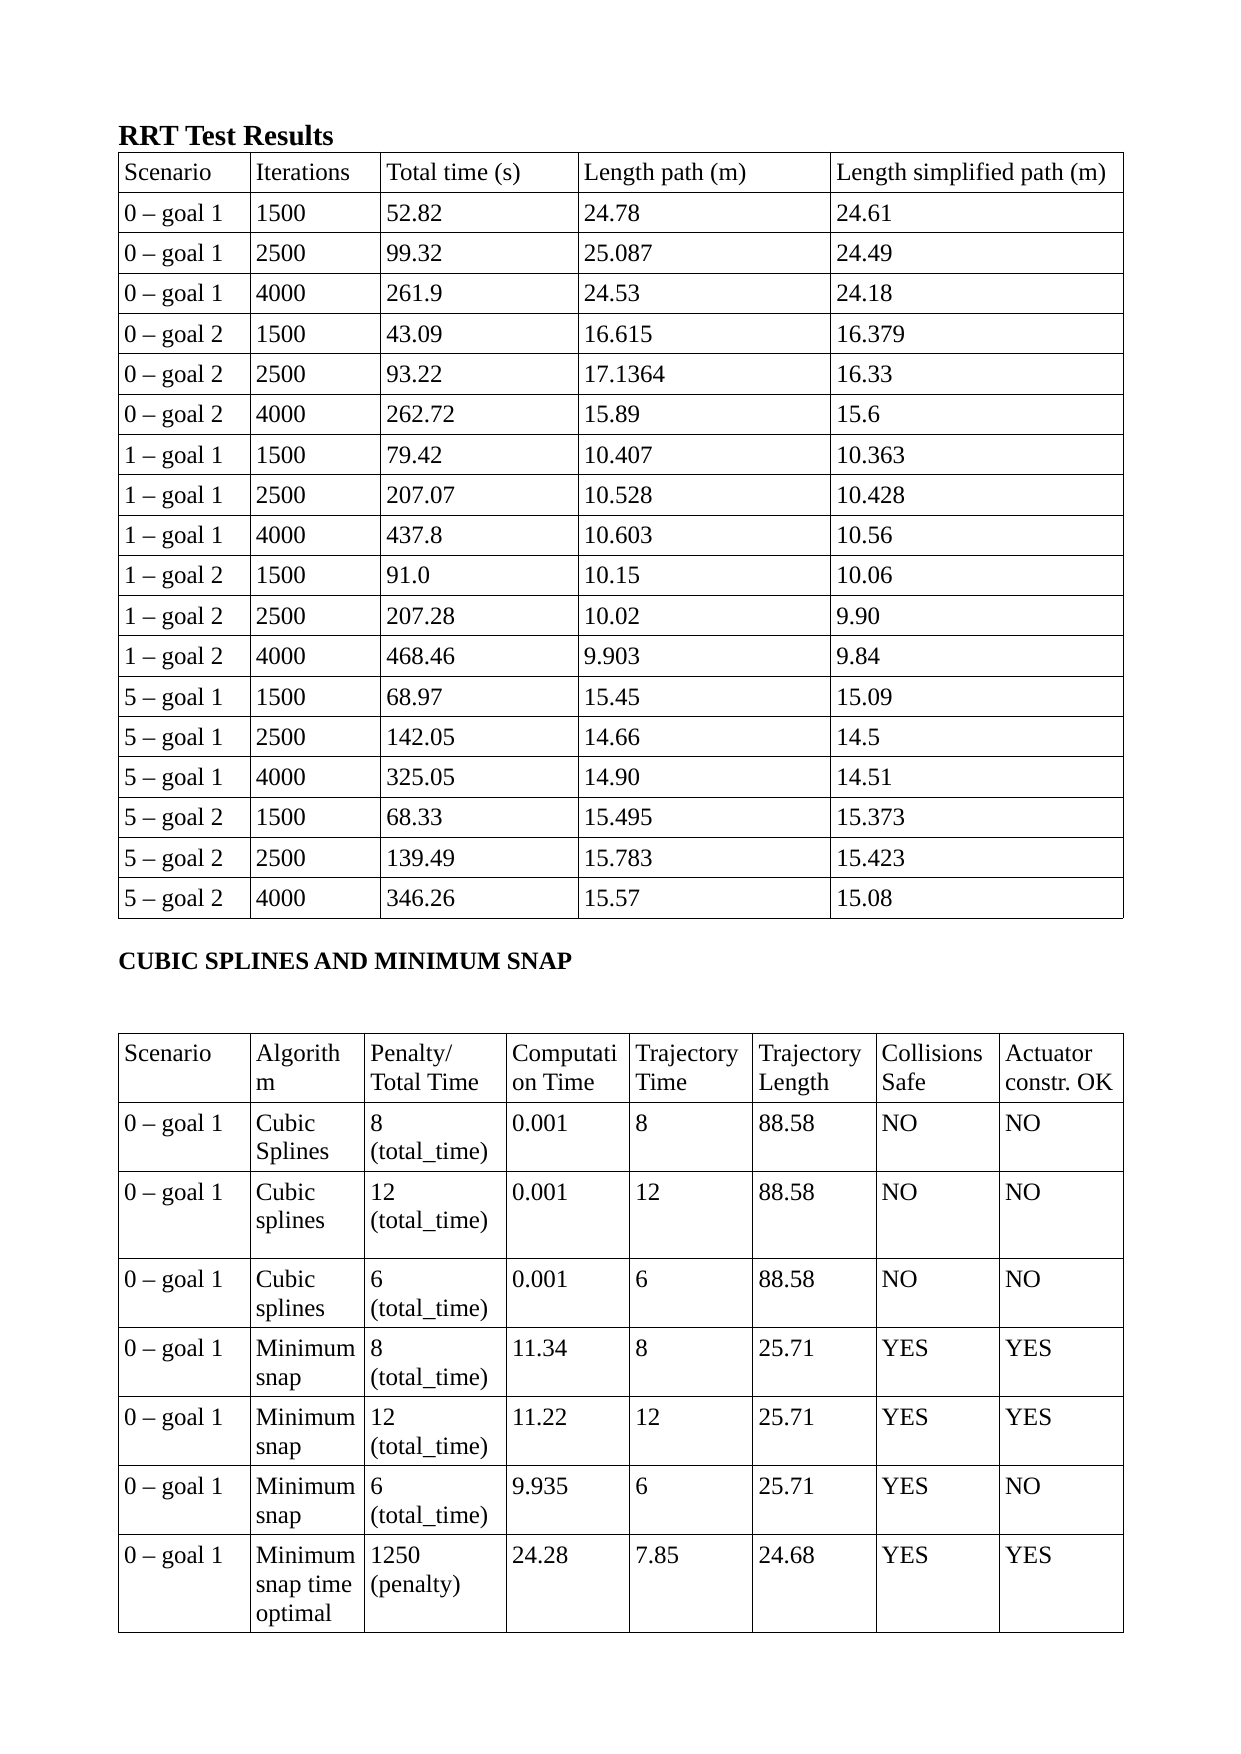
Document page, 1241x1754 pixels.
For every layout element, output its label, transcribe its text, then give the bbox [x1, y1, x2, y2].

table_cell 24.28 [507, 1535, 629, 1632]
table_cell 14.90 [579, 757, 830, 797]
table_cell 0 – goal 2 [119, 314, 250, 353]
table_header Trajectory Length [753, 1034, 876, 1102]
table_cell 10.428 [831, 475, 1123, 514]
table_cell 261.9 [381, 274, 578, 313]
table_cell 24.53 [579, 274, 830, 313]
table_cell 139.49 [381, 838, 578, 877]
table_cell 79.42 [381, 435, 578, 474]
table_cell 10.02 [579, 596, 830, 635]
table_cell 12 (total_time) [365, 1172, 506, 1258]
table_cell 1 – goal 1 [119, 516, 250, 555]
table_cell 14.5 [831, 717, 1123, 756]
table_cell 2500 [251, 838, 380, 877]
table_cell 8 [630, 1103, 752, 1171]
table_cell 0.001 [507, 1172, 629, 1258]
table_cell 1500 [251, 677, 380, 716]
table_cell 1 – goal 2 [119, 556, 250, 595]
table_cell 2500 [251, 475, 380, 514]
table_cell 15.45 [579, 677, 830, 716]
table_cell 25.71 [753, 1328, 876, 1396]
text RRT Test Results [118, 118, 1122, 152]
table_cell 0 – goal 1 [119, 1535, 250, 1632]
table_cell Cubic splines [251, 1259, 364, 1327]
table_cell 16.615 [579, 314, 830, 353]
table_cell 52.82 [381, 193, 578, 232]
table_cell 4000 [251, 516, 380, 555]
table_cell 1500 [251, 435, 380, 474]
table_cell 0 – goal 1 [119, 274, 250, 313]
table_cell 6 [630, 1259, 752, 1327]
table_cell 0 – goal 1 [119, 1466, 250, 1534]
table_cell 16.379 [831, 314, 1123, 353]
table_cell 9.935 [507, 1466, 629, 1534]
table_cell 10.56 [831, 516, 1123, 555]
table_header Length path (m) [579, 153, 830, 192]
table_cell 6 [630, 1466, 752, 1534]
table_cell NO [877, 1103, 999, 1171]
text CUBIC SPLINES AND MINIMUM SNAP [118, 946, 1122, 975]
table_cell 207.07 [381, 475, 578, 514]
table_header Total time (s) [381, 153, 578, 192]
table_cell NO [1000, 1172, 1123, 1258]
table_cell 93.22 [381, 354, 578, 393]
table_cell NO [877, 1259, 999, 1327]
table_cell 4000 [251, 636, 380, 676]
table_cell 4000 [251, 757, 380, 797]
table_cell 5 – goal 1 [119, 757, 250, 797]
table_cell NO [1000, 1466, 1123, 1534]
table_cell 2500 [251, 717, 380, 756]
table_cell 7.85 [630, 1535, 752, 1632]
table_cell 346.26 [381, 878, 578, 918]
table_header Penalty/Total Time [365, 1034, 506, 1102]
table_cell 91.0 [381, 556, 578, 595]
table_header Collisions Safe [877, 1034, 999, 1102]
table_cell YES [877, 1466, 999, 1534]
table_header Scenario [119, 153, 250, 192]
table_header Length simplified path (m) [831, 153, 1123, 192]
table_cell YES [1000, 1328, 1123, 1396]
table_cell 5 – goal 1 [119, 677, 250, 716]
table_cell 15.09 [831, 677, 1123, 716]
table_cell 325.05 [381, 757, 578, 797]
table_cell 16.33 [831, 354, 1123, 393]
table_cell 5 – goal 1 [119, 717, 250, 756]
table_cell 10.603 [579, 516, 830, 555]
table_cell 437.8 [381, 516, 578, 555]
table_cell NO [1000, 1259, 1123, 1327]
table_cell 15.89 [579, 395, 830, 434]
table_cell 5 – goal 2 [119, 878, 250, 918]
table_cell YES [1000, 1535, 1123, 1632]
table_cell 2500 [251, 354, 380, 393]
table_cell 24.68 [753, 1535, 876, 1632]
table_cell 142.05 [381, 717, 578, 756]
table_cell 6 (total_time) [365, 1259, 506, 1327]
table_header Scenario [119, 1034, 250, 1102]
table_cell 1500 [251, 798, 380, 837]
table_header Iterations [251, 153, 380, 192]
table_cell 0 – goal 1 [119, 193, 250, 232]
table_cell YES [1000, 1397, 1123, 1465]
table_cell 1 – goal 2 [119, 596, 250, 635]
table_cell 15.423 [831, 838, 1123, 877]
table_cell 0 – goal 1 [119, 1328, 250, 1396]
table_cell 4000 [251, 274, 380, 313]
table_cell 1 – goal 2 [119, 636, 250, 676]
table_cell 5 – goal 2 [119, 798, 250, 837]
table_cell NO [877, 1172, 999, 1258]
table_cell 2500 [251, 596, 380, 635]
table_cell 10.363 [831, 435, 1123, 474]
table_cell Minimum snap time optimal [251, 1535, 364, 1632]
table_cell 1 – goal 1 [119, 435, 250, 474]
table_cell 10.15 [579, 556, 830, 595]
table_cell 88.58 [753, 1172, 876, 1258]
table_cell 14.51 [831, 757, 1123, 797]
table_cell 0 – goal 2 [119, 395, 250, 434]
table_cell 88.58 [753, 1259, 876, 1327]
table_cell 25.087 [579, 233, 830, 273]
table_cell 10.528 [579, 475, 830, 514]
table_cell 11.22 [507, 1397, 629, 1465]
table_cell Minimum snap [251, 1328, 364, 1396]
table_cell 15.6 [831, 395, 1123, 434]
table_cell 6 (total_time) [365, 1466, 506, 1534]
table_cell 12 [630, 1172, 752, 1258]
table_cell 0 – goal 1 [119, 1259, 250, 1327]
table_cell 0 – goal 1 [119, 1172, 250, 1258]
table_cell 24.18 [831, 274, 1123, 313]
table_cell 10.06 [831, 556, 1123, 595]
table_cell 4000 [251, 878, 380, 918]
table_cell Minimum snap [251, 1397, 364, 1465]
table_cell 15.783 [579, 838, 830, 877]
table_cell 8 (total_time) [365, 1328, 506, 1396]
table_cell 88.58 [753, 1103, 876, 1171]
table_cell 12 (total_time) [365, 1397, 506, 1465]
table_cell 8 (total_time) [365, 1103, 506, 1171]
table_cell 9.84 [831, 636, 1123, 676]
table_cell Cubic Splines [251, 1103, 364, 1171]
table_cell 2500 [251, 233, 380, 273]
table_cell 43.09 [381, 314, 578, 353]
table_cell 1250 (penalty) [365, 1535, 506, 1632]
table_cell 468.46 [381, 636, 578, 676]
table_cell 11.34 [507, 1328, 629, 1396]
table_cell NO [1000, 1103, 1123, 1171]
table_header Trajectory Time [630, 1034, 752, 1102]
table_header Computation Time [507, 1034, 629, 1102]
table_cell 68.97 [381, 677, 578, 716]
table_cell 25.71 [753, 1466, 876, 1534]
table_cell Minimum snap [251, 1466, 364, 1534]
table_cell 14.66 [579, 717, 830, 756]
table_cell 0 – goal 2 [119, 354, 250, 393]
table_cell 1 – goal 1 [119, 475, 250, 514]
table_cell 10.407 [579, 435, 830, 474]
table_cell 68.33 [381, 798, 578, 837]
table_cell 1500 [251, 193, 380, 232]
table_cell 0.001 [507, 1259, 629, 1327]
table_cell 4000 [251, 395, 380, 434]
table_cell 0 – goal 1 [119, 233, 250, 273]
table_cell 25.71 [753, 1397, 876, 1465]
table_cell 262.72 [381, 395, 578, 434]
table_cell 17.1364 [579, 354, 830, 393]
table_cell Cubic splines [251, 1172, 364, 1258]
table_header Actuator constr. OK [1000, 1034, 1123, 1102]
table_cell 15.495 [579, 798, 830, 837]
table_cell 24.78 [579, 193, 830, 232]
table_cell 24.49 [831, 233, 1123, 273]
table_cell 0 – goal 1 [119, 1103, 250, 1171]
table_cell 0.001 [507, 1103, 629, 1171]
table_cell 12 [630, 1397, 752, 1465]
table_cell 5 – goal 2 [119, 838, 250, 877]
table_cell 99.32 [381, 233, 578, 273]
table_cell 9.90 [831, 596, 1123, 635]
table_cell YES [877, 1397, 999, 1465]
table_cell 0 – goal 1 [119, 1397, 250, 1465]
table_cell 24.61 [831, 193, 1123, 232]
table_header Algorithm [251, 1034, 364, 1102]
table_cell 207.28 [381, 596, 578, 635]
table_cell 8 [630, 1328, 752, 1396]
table_cell 1500 [251, 314, 380, 353]
table_cell 15.08 [831, 878, 1123, 918]
table_cell YES [877, 1535, 999, 1632]
table_cell YES [877, 1328, 999, 1396]
table_cell 15.57 [579, 878, 830, 918]
table_cell 15.373 [831, 798, 1123, 837]
table_cell 1500 [251, 556, 380, 595]
table_cell 9.903 [579, 636, 830, 676]
